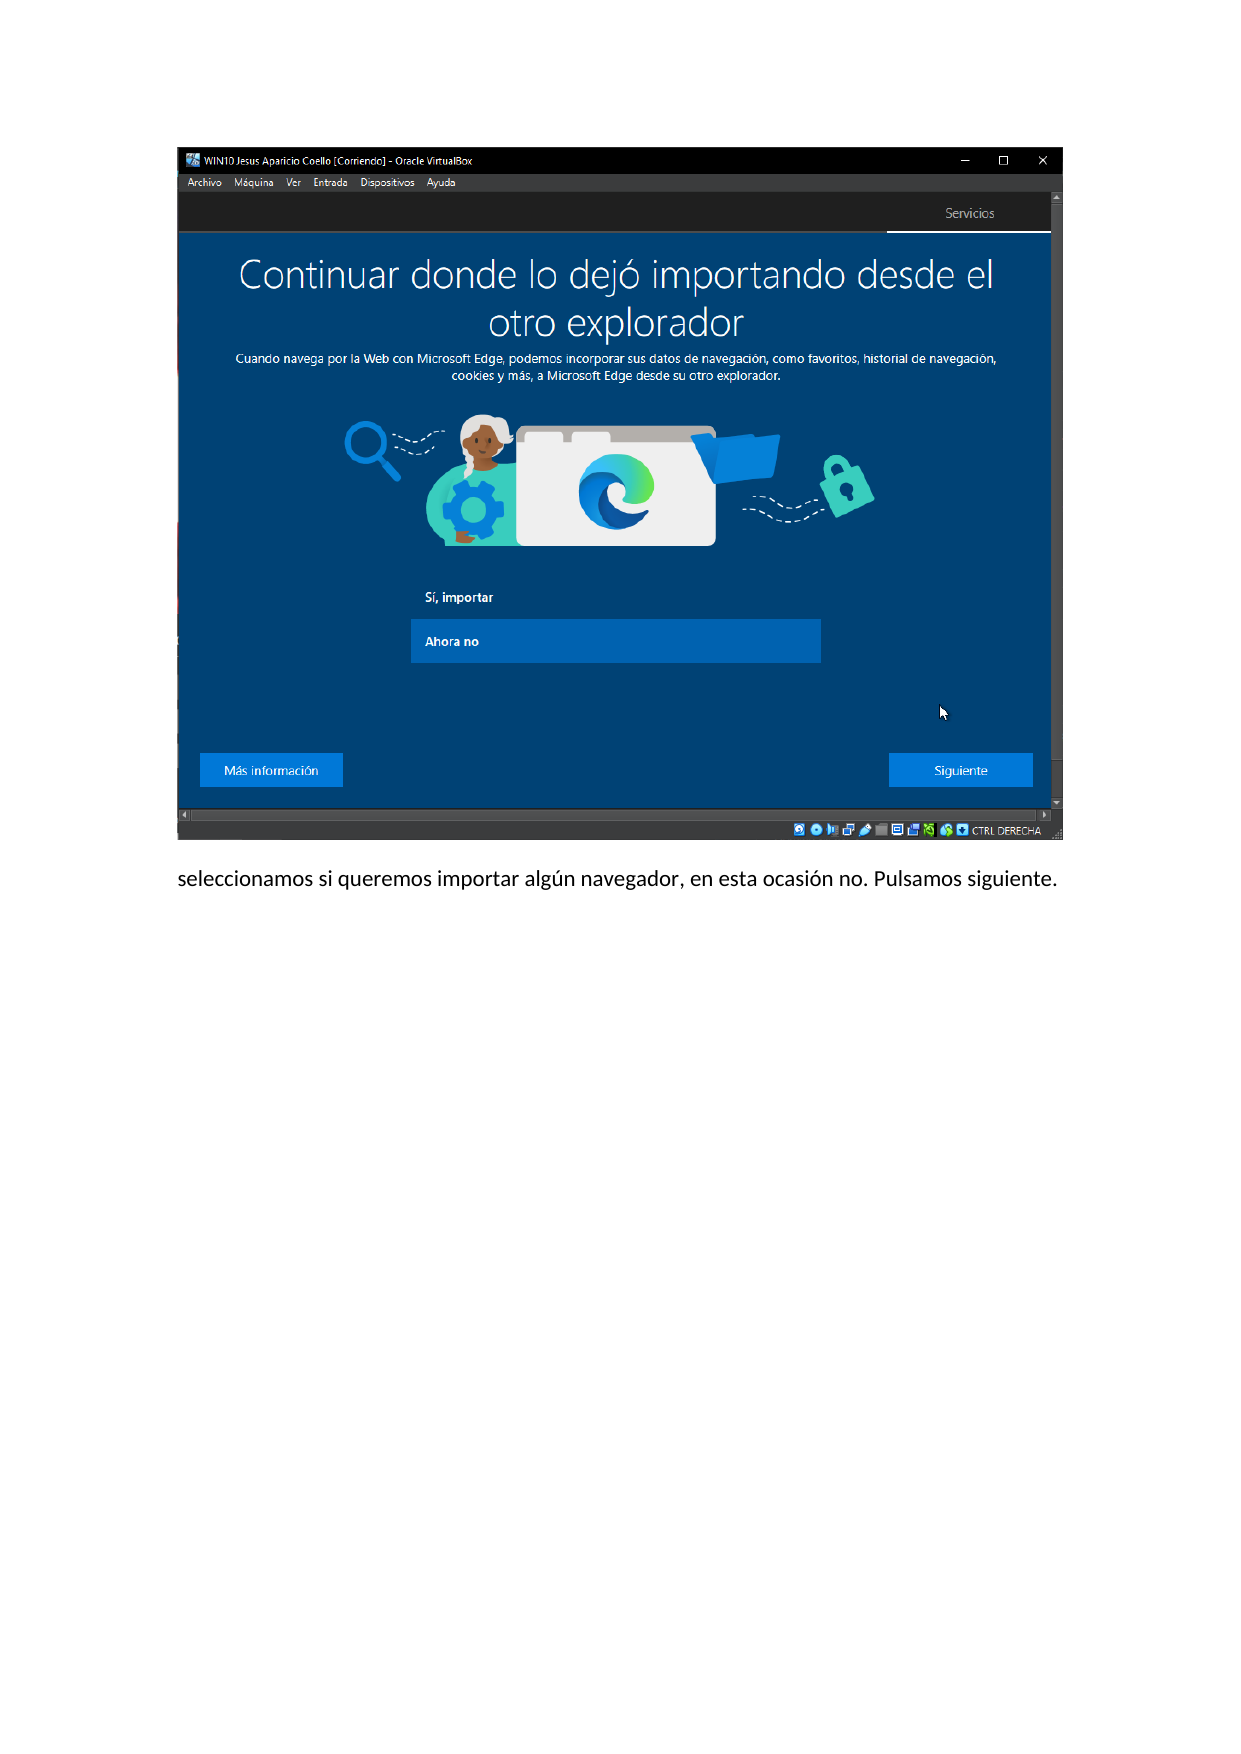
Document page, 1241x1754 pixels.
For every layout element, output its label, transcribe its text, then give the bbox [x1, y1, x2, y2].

text seleccionamos si queremos importar algún navegador, en esta ocasión no. Pulsamos siguiente. [177, 864, 1063, 892]
picture [177, 147, 1063, 840]
